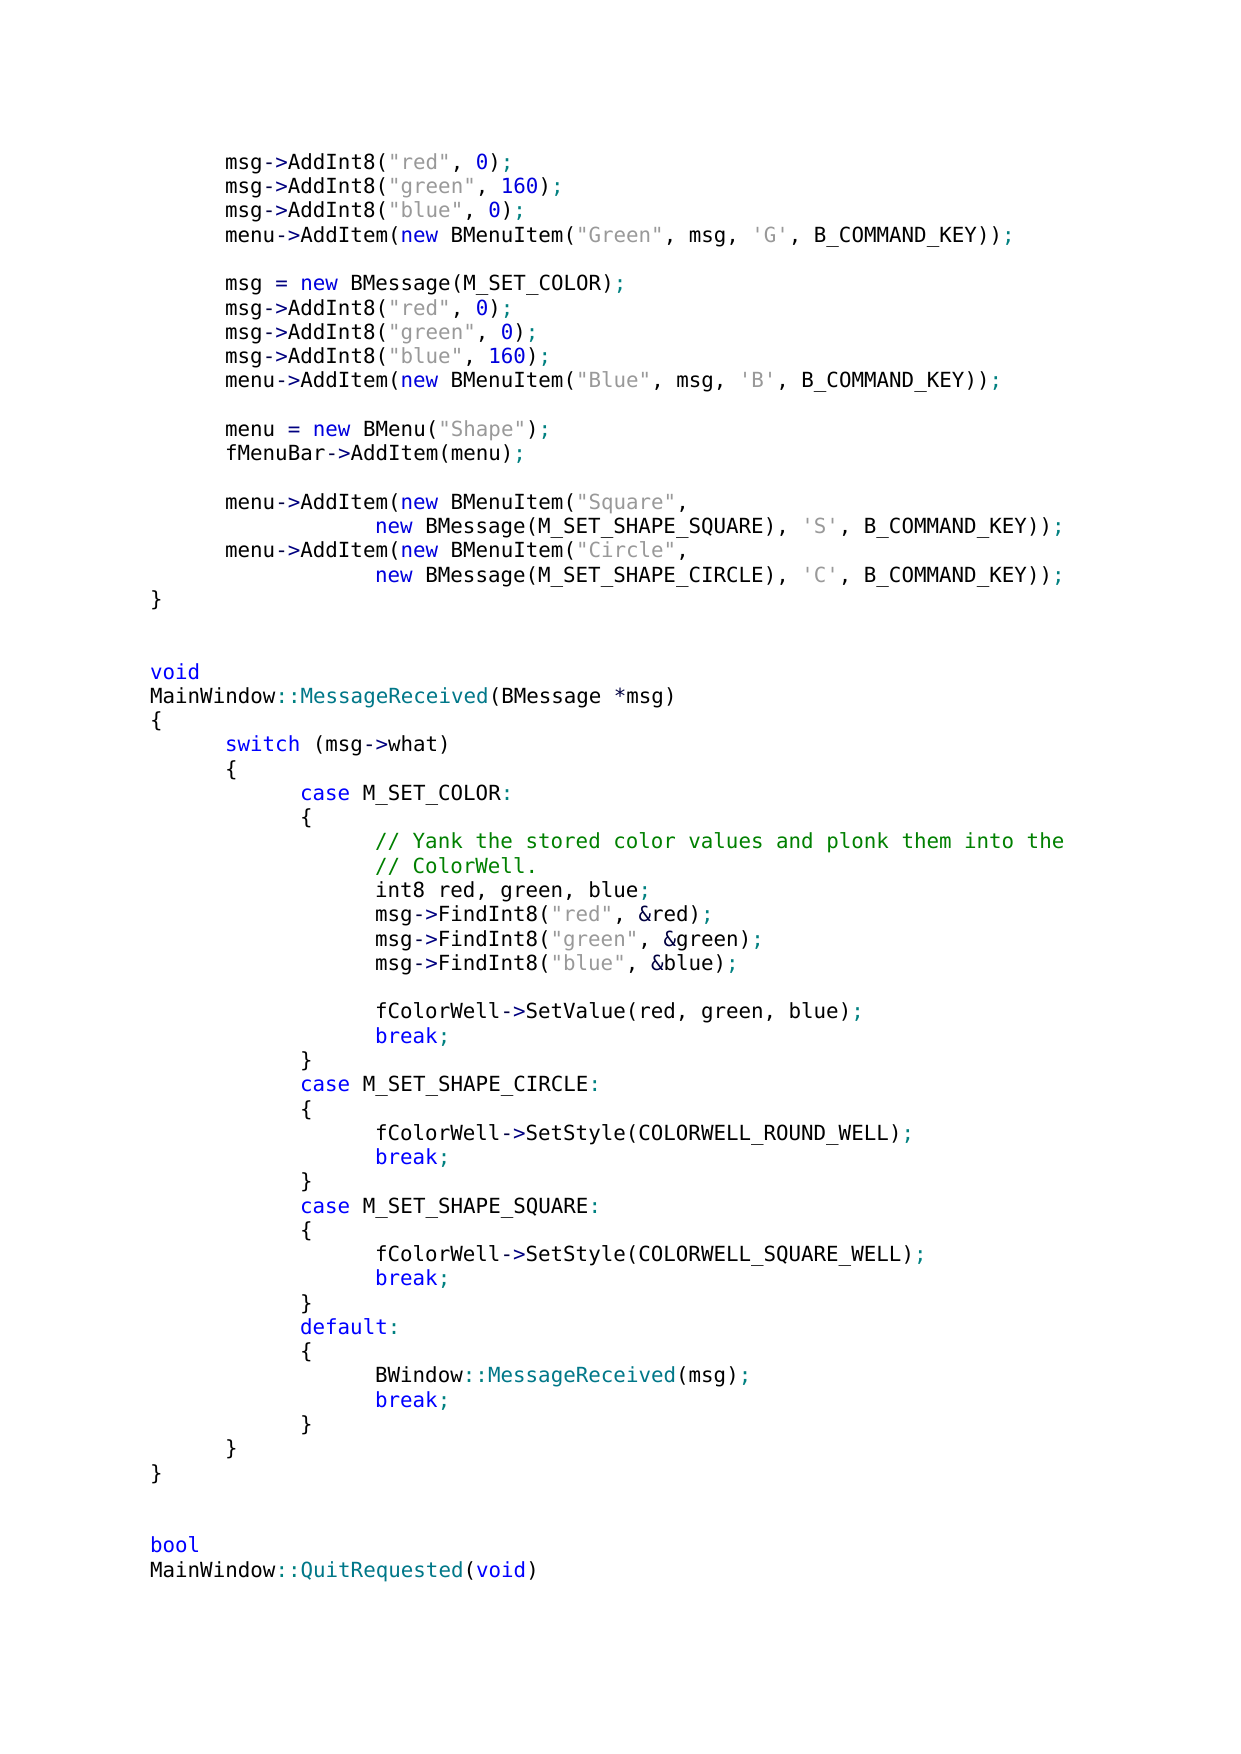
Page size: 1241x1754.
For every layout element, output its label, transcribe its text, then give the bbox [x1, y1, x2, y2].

text fColorWell->SetValue(red, green, blue); [150, 999, 1090, 1024]
text fMenuBar->AddItem(menu); [150, 441, 1090, 466]
text msg->AddInt8("red", 0); [150, 150, 1090, 174]
text { [150, 1097, 1090, 1121]
text case M_SET_SHAPE_CIRCLE: [150, 1072, 1090, 1097]
text msg->AddInt8("red", 0); [150, 296, 1090, 320]
text menu->AddItem(new BMenuItem("Circle", [150, 538, 1090, 563]
text msg->AddInt8("blue", 0); [150, 198, 1090, 223]
text } [150, 587, 1090, 611]
text } [150, 1291, 1090, 1315]
text break; [150, 1024, 1090, 1048]
text menu->AddItem(new BMenuItem("Blue", msg, 'B', B_COMMAND_KEY)); [150, 368, 1090, 393]
text msg->FindInt8("blue", &blue); [150, 951, 1090, 975]
text { [150, 757, 1090, 781]
text msg = new BMessage(M_SET_COLOR); [150, 271, 1090, 296]
text // Yank the stored color values and plonk them into the [150, 829, 1090, 854]
text menu = new BMenu("Shape"); [150, 417, 1090, 441]
text void [150, 660, 1090, 684]
text } [150, 1169, 1090, 1194]
text int8 red, green, blue; [150, 878, 1090, 902]
text } [150, 1461, 1090, 1485]
text { [150, 708, 1090, 732]
text msg->AddInt8("green", 160); [150, 174, 1090, 198]
text case M_SET_COLOR: [150, 781, 1090, 805]
text switch (msg->what) [150, 732, 1090, 757]
text } [150, 1048, 1090, 1072]
text new BMessage(M_SET_SHAPE_CIRCLE), 'C', B_COMMAND_KEY)); [150, 563, 1090, 587]
text { [150, 805, 1090, 829]
text menu->AddItem(new BMenuItem("Green", msg, 'G', B_COMMAND_KEY)); [150, 223, 1090, 247]
text msg->AddInt8("green", 0); [150, 320, 1090, 344]
text bool [150, 1533, 1090, 1558]
text MainWindow::QuitRequested(void) [150, 1558, 1090, 1582]
text default: [150, 1315, 1090, 1339]
text break; [150, 1266, 1090, 1291]
text case M_SET_SHAPE_SQUARE: [150, 1194, 1090, 1218]
text msg->FindInt8("red", &red); [150, 902, 1090, 927]
text fColorWell->SetStyle(COLORWELL_SQUARE_WELL); [150, 1242, 1090, 1266]
text msg->FindInt8("green", &green); [150, 927, 1090, 951]
text BWindow::MessageReceived(msg); [150, 1363, 1090, 1388]
text fColorWell->SetStyle(COLORWELL_ROUND_WELL); [150, 1121, 1090, 1145]
text break; [150, 1388, 1090, 1412]
text break; [150, 1145, 1090, 1169]
text new BMessage(M_SET_SHAPE_SQUARE), 'S', B_COMMAND_KEY)); [150, 514, 1090, 538]
text { [150, 1218, 1090, 1242]
text } [150, 1412, 1090, 1436]
text { [150, 1339, 1090, 1363]
text msg->AddInt8("blue", 160); [150, 344, 1090, 368]
text // ColorWell. [150, 854, 1090, 878]
text menu->AddItem(new BMenuItem("Square", [150, 490, 1090, 514]
text MainWindow::MessageReceived(BMessage *msg) [150, 684, 1090, 708]
text } [150, 1436, 1090, 1461]
